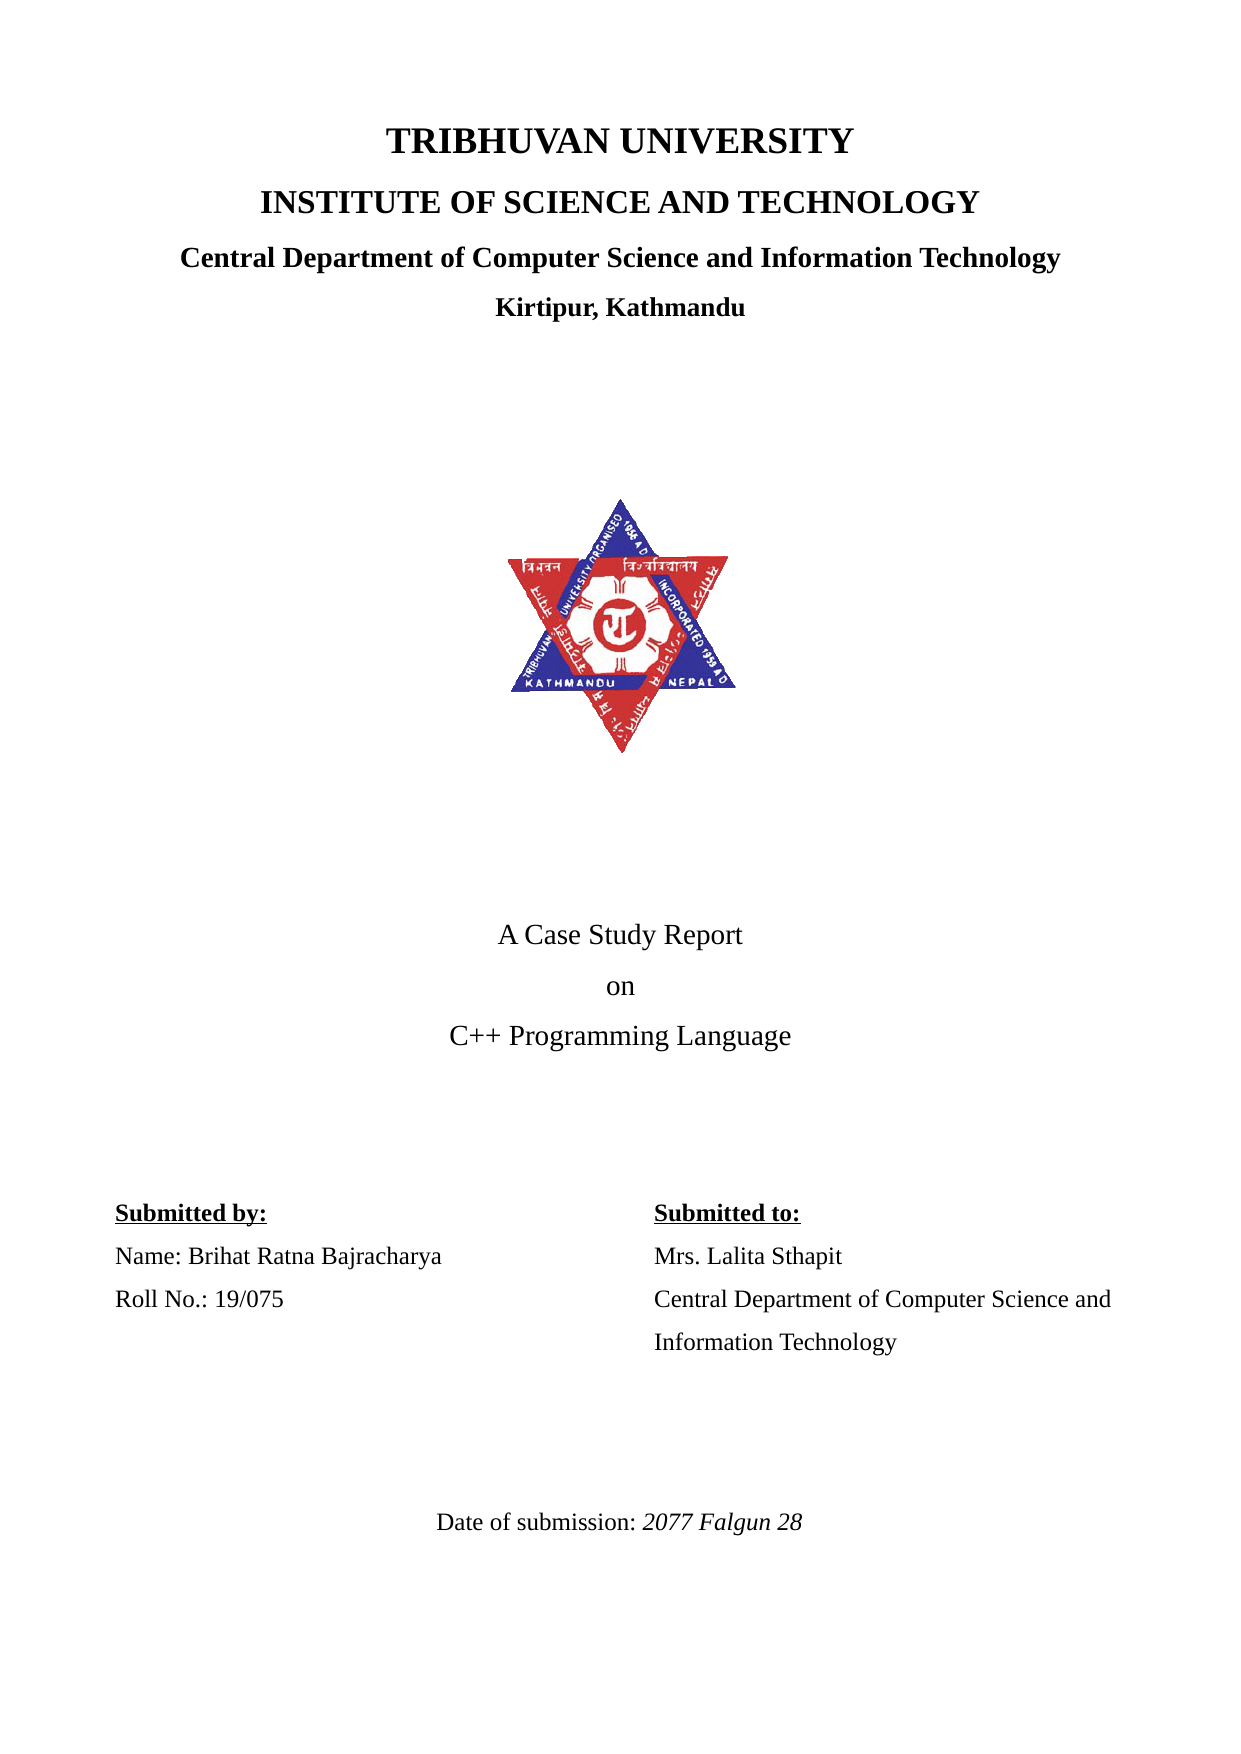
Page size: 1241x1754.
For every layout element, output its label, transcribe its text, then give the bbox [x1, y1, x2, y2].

text INSTITUTE OF SCIENCE AND TECHNOLOGY [118, 183, 1122, 221]
text Central Department of Computer Science and Information Technology [118, 240, 1122, 274]
text Roll No.: 19/075 [115, 1284, 654, 1313]
text on [118, 968, 1122, 1001]
picture [483, 488, 758, 774]
text Kirtipur, Kathmandu [118, 291, 1122, 322]
text Submitted to: [654, 1198, 1123, 1226]
text Name: Brihat Ratna Bajracharya [115, 1241, 654, 1269]
text Mrs. Lalita Sthapit [654, 1241, 1123, 1269]
text Submitted by: [115, 1198, 654, 1226]
text A Case Study Report [118, 917, 1122, 951]
text Central Department of Computer Science and Information Technology [654, 1284, 1123, 1356]
text Date of submission: 2077 Falgun 28 [118, 1507, 1122, 1535]
text TRIBHUVAN UNIVERSITY [118, 118, 1122, 161]
text C++ Programming Language [118, 1018, 1122, 1051]
